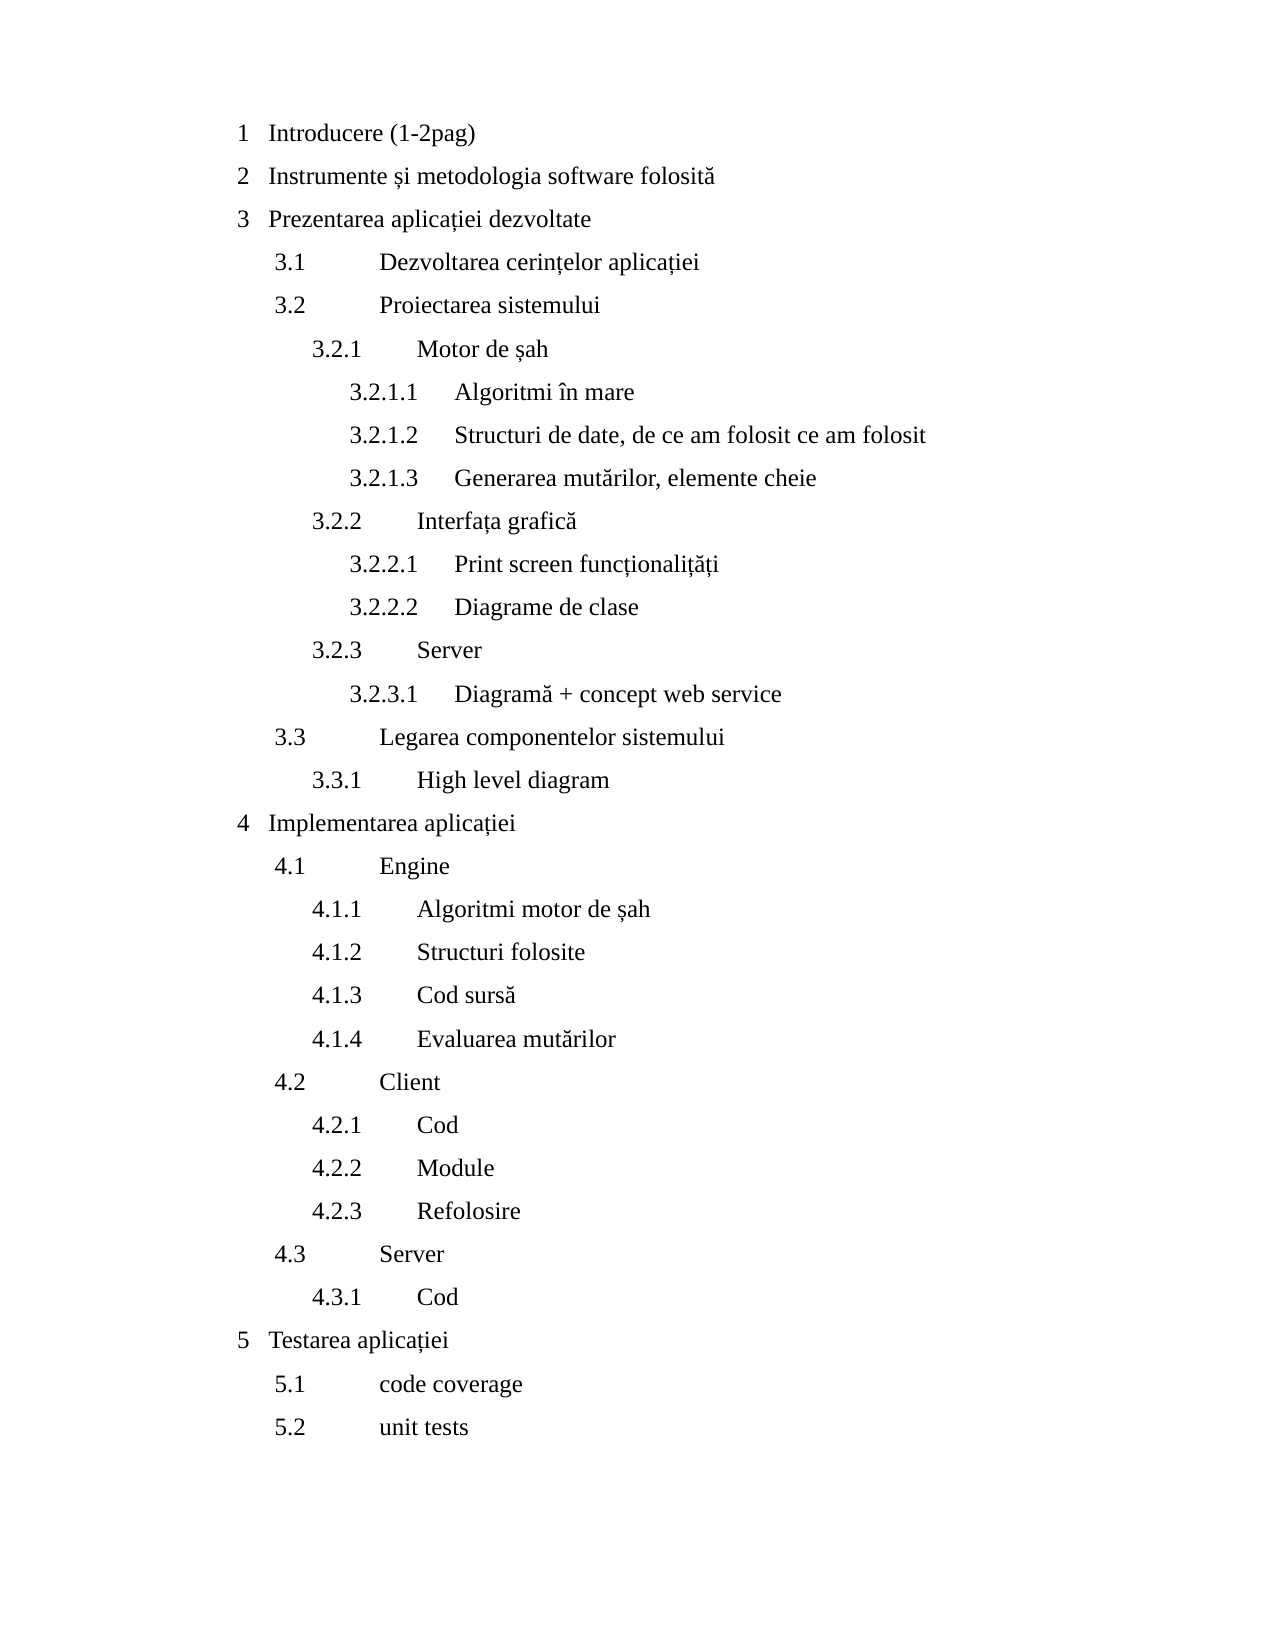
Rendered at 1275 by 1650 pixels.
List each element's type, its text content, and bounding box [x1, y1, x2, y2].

list Client [268, 1067, 1157, 1096]
list Structuri de date, de ce am folosit ce am folosit [343, 420, 1157, 449]
list Module [306, 1153, 1157, 1182]
list Print screen funcționalițăți [343, 549, 1157, 578]
list Interfața grafică [306, 506, 1157, 535]
list Implementarea aplicației [231, 808, 1157, 837]
list Cod sursă [306, 981, 1157, 1009]
list Instrumente și metodologia software folosită [231, 161, 1157, 190]
list Algoritmi motor de șah [306, 894, 1157, 923]
list Cod [306, 1110, 1157, 1139]
list Prezentarea aplicației dezvoltate [231, 204, 1157, 233]
list Evaluarea mutărilor [306, 1024, 1157, 1052]
list Testarea aplicației [231, 1326, 1157, 1354]
list Diagrame de clase [343, 592, 1157, 621]
list Structuri folosite [306, 937, 1157, 966]
list Algoritmi în mare [343, 377, 1157, 406]
list Diagramă + concept web service [343, 679, 1157, 707]
list High level diagram [306, 765, 1157, 794]
list Dezvoltarea cerințelor aplicației [268, 247, 1157, 276]
list Legarea componentelor sistemului [268, 722, 1157, 751]
list Proiectarea sistemului [268, 291, 1157, 319]
list code coverage [268, 1369, 1157, 1397]
list Server [268, 1239, 1157, 1268]
list Introducere (1-2pag) [231, 118, 1157, 147]
list Generarea mutărilor, elemente cheie [343, 463, 1157, 492]
list unit tests [268, 1412, 1157, 1441]
list Motor de șah [306, 334, 1157, 362]
list Server [306, 636, 1157, 664]
list Refolosire [306, 1196, 1157, 1225]
list Cod [306, 1282, 1157, 1311]
list Engine [268, 851, 1157, 880]
